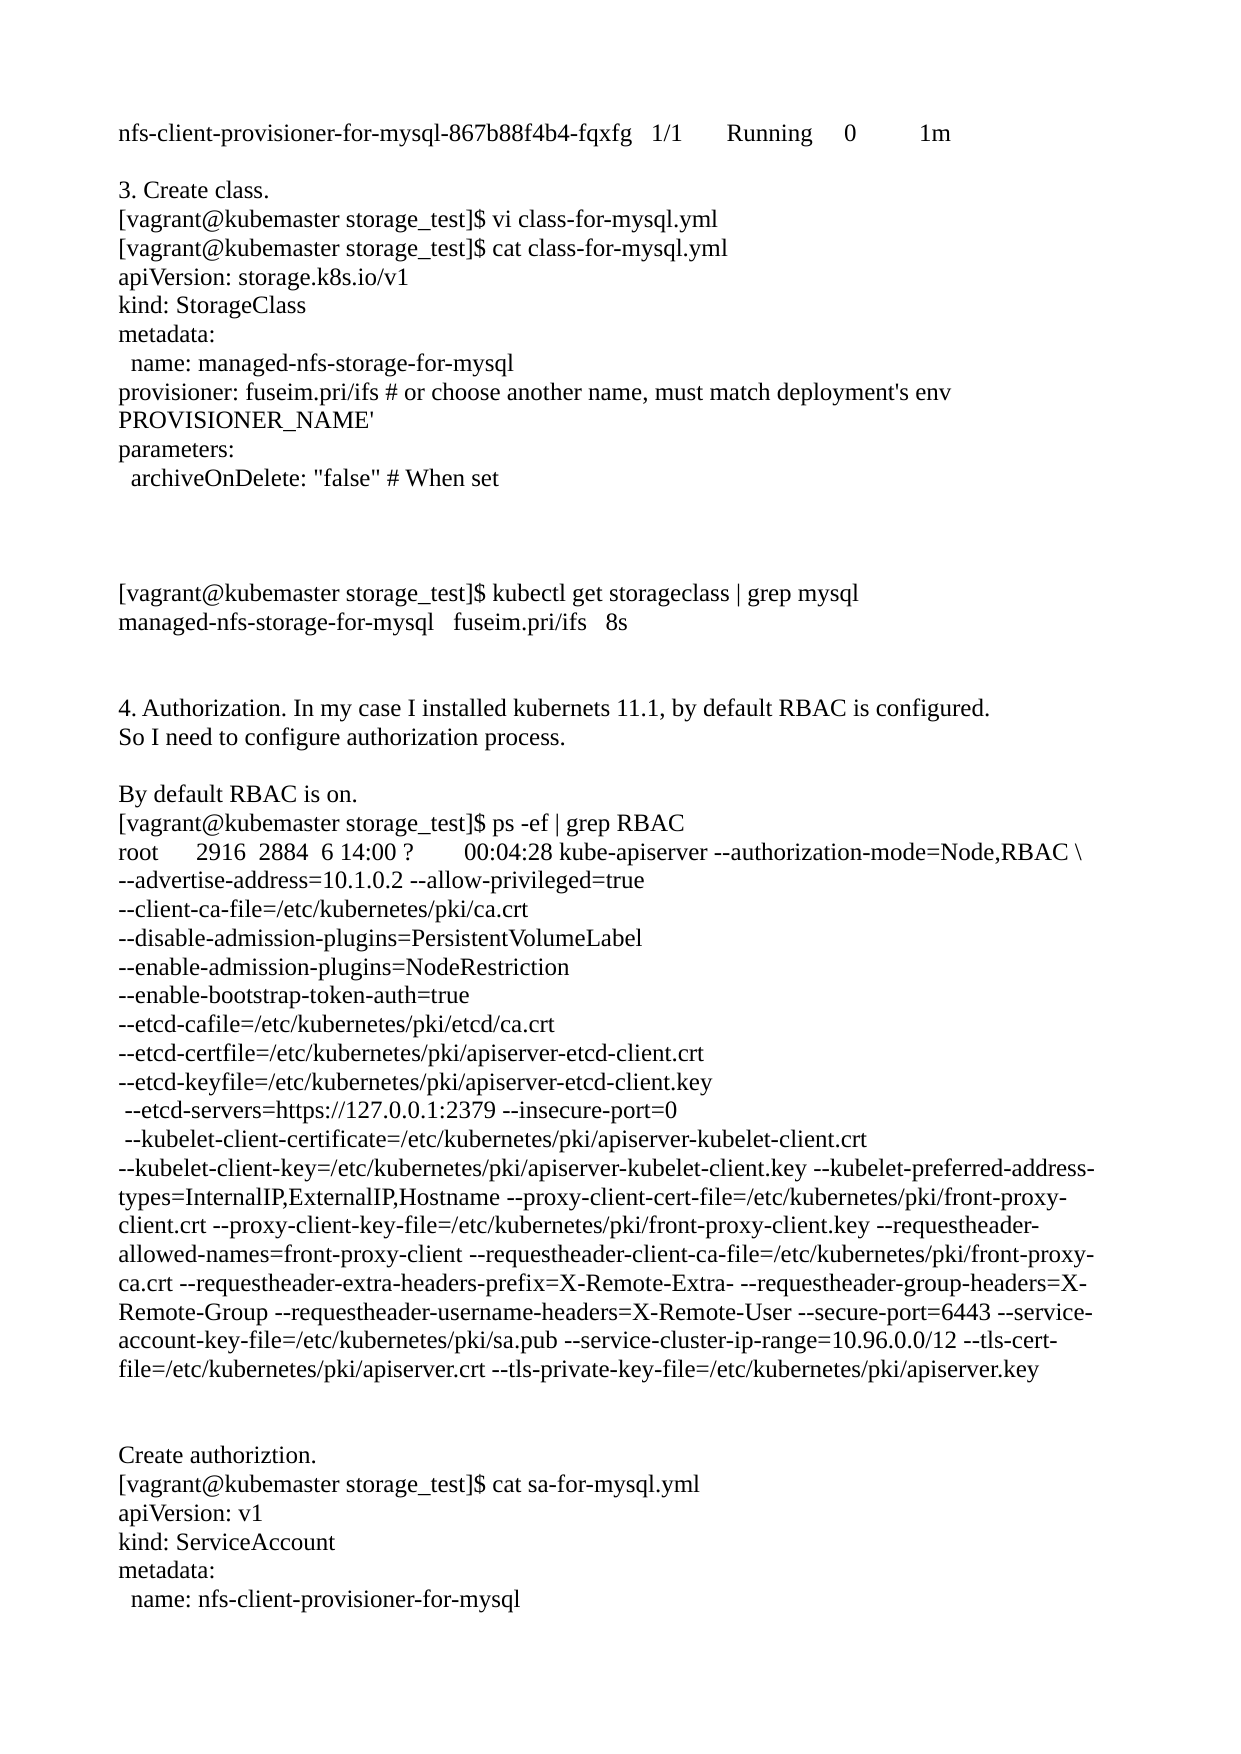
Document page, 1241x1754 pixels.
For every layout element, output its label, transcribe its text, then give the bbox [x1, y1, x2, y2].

text --etcd-cafile=/etc/kubernetes/pki/etcd/ca.crt [118, 1009, 1122, 1038]
text Create authoriztion. [118, 1441, 1122, 1469]
text 3. Create class. [118, 176, 1122, 204]
text [vagrant@kubemaster storage_test]$ cat class-for-mysql.yml [118, 233, 1122, 262]
text managed-nfs-storage-for-mysql fuseim.pri/ifs 8s [118, 607, 1122, 636]
text metadata: [118, 1556, 1122, 1584]
text metadata: [118, 319, 1122, 348]
text name: nfs-client-provisioner-for-mysql [118, 1584, 1122, 1613]
text parameters: [118, 434, 1122, 463]
text --kubelet-client-certificate=/etc/kubernetes/pki/apiserver-kubelet-client.crt --kubelet-client-key=/etc/kubernetes/pki/apiserver-kubelet-client.key --kubelet-preferred-address-types=InternalIP,ExternalIP,Hostname --proxy-client-cert-file=/etc/kubernetes/pki/front-proxy-client.crt --proxy-client-key-file=/etc/kubernetes/pki/front-proxy-client.key --requestheader-allowed-names=front-proxy-client --requestheader-client-ca-file=/etc/kubernetes/pki/front-proxy-ca.crt --requestheader-extra-headers-prefix=X-Remote-Extra- --requestheader-group-headers=X-Remote-Group --requestheader-username-headers=X-Remote-User --secure-port=6443 --service-account-key-file=/etc/kubernetes/pki/sa.pub --service-cluster-ip-range=10.96.0.0/12 --tls-cert-file=/etc/kubernetes/pki/apiserver.crt --tls-private-key-file=/etc/kubernetes/pki/apiserver.key [118, 1124, 1122, 1383]
text --advertise-address=10.1.0.2 --allow-privileged=true [118, 866, 1122, 894]
text By default RBAC is on. [118, 779, 1122, 808]
text [vagrant@kubemaster storage_test]$ vi class-for-mysql.yml [118, 204, 1122, 233]
text --disable-admission-plugins=PersistentVolumeLabel [118, 923, 1122, 952]
text --enable-bootstrap-token-auth=true [118, 981, 1122, 1009]
text nfs-client-provisioner-for-mysql-867b88f4b4-fqxfg 1/1 Running 0 1m [118, 118, 1122, 147]
text --client-ca-file=/etc/kubernetes/pki/ca.crt [118, 894, 1122, 923]
text --etcd-servers=https://127.0.0.1:2379 --insecure-port=0 [118, 1096, 1122, 1124]
text name: managed-nfs-storage-for-mysql [118, 348, 1122, 377]
text So I need to configure authorization process. [118, 722, 1122, 751]
text provisioner: fuseim.pri/ifs # or choose another name, must match deployment's env PROVISIONER_NAME' [118, 377, 1122, 434]
text --etcd-keyfile=/etc/kubernetes/pki/apiserver-etcd-client.key [118, 1067, 1122, 1096]
text archiveOnDelete: "false" # When set [118, 463, 1122, 492]
text [vagrant@kubemaster storage_test]$ ps -ef | grep RBAC [118, 808, 1122, 837]
text --enable-admission-plugins=NodeRestriction [118, 952, 1122, 981]
text 4. Authorization. In my case I installed kubernets 11.1, by default RBAC is configured. [118, 693, 1122, 722]
text --etcd-certfile=/etc/kubernetes/pki/apiserver-etcd-client.crt [118, 1038, 1122, 1067]
text apiVersion: storage.k8s.io/v1 [118, 262, 1122, 291]
text [vagrant@kubemaster storage_test]$ kubectl get storageclass | grep mysql [118, 578, 1122, 607]
text root 2916 2884 6 14:00 ? 00:04:28 kube-apiserver --authorization-mode=Node,RBAC \ [118, 837, 1122, 866]
text kind: ServiceAccount [118, 1527, 1122, 1556]
text apiVersion: v1 [118, 1498, 1122, 1527]
text [vagrant@kubemaster storage_test]$ cat sa-for-mysql.yml [118, 1469, 1122, 1498]
text kind: StorageClass [118, 291, 1122, 319]
